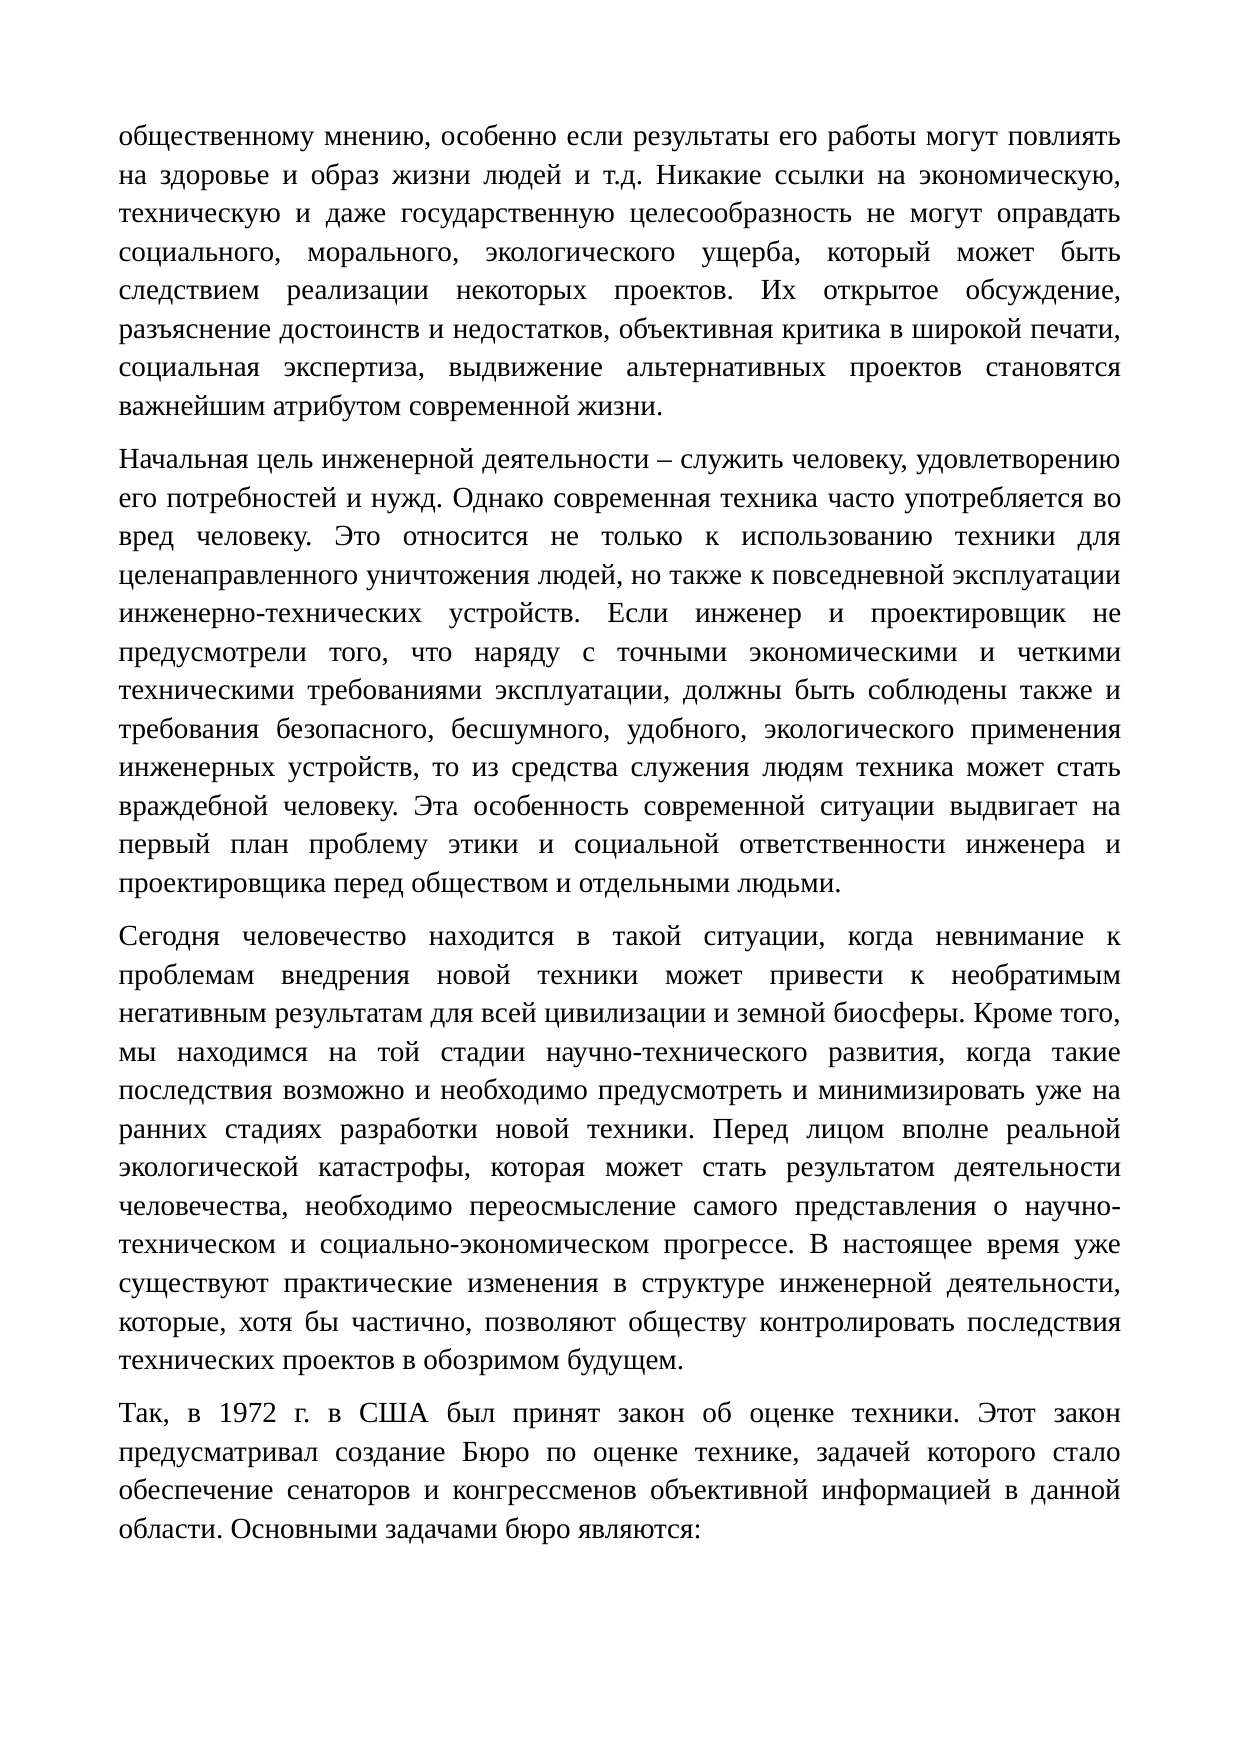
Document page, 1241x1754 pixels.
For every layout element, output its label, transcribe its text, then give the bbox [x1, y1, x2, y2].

text Сегодня человечество находится в такой ситуации, когда невнимание к проблемам внедрения новой техники может привести к необратимым негативным результатам для всей цивилизации и земной биосферы. Кроме того, мы находимся на той стадии научно-технического развития, когда такие последствия возможно и необходимо предусмотреть и минимизировать уже на ранних стадиях разработки новой техники. Перед лицом вполне реальной экологической катастрофы, которая может стать результатом деятельности человечества, необходимо переосмысление самого представления о научно-техническом и социально-экономическом прогрессе. В настоящее время уже существуют практические изменения в структуре инженерной деятельности, которые, хотя бы частично, позволяют обществу контролировать последствия технических проектов в обозримом будущем. [118, 918, 1122, 1376]
text общественному мнению, особенно если результаты его работы могут повлиять на здоровье и образ жизни людей и т.д. Никакие ссылки на экономическую, техническую и даже государственную целесообразность не могут оправдать социального, морального, экологического ущерба, который может быть следствием реализации некоторых проектов. Их открытое обсуждение, разъяснение достоинств и недостатков, объективная критика в широкой печати, социальная экспертиза, выдвижение альтернативных проектов становятся важнейшим атрибутом современной жизни. [118, 118, 1122, 422]
text Так, в 1972 г. в США был принят закон об оценке техники. Этот закон предусматривал создание Бюро по оценке технике, задачей которого стало обеспечение сенаторов и конгрессменов объективной информацией в данной области. Основными задачами бюро являются: [118, 1395, 1122, 1544]
text Начальная цель инженерной деятельности – служить человеку, удовлетворению его потребностей и нужд. Однако современная техника часто употребляется во вред человеку. Это относится не только к использованию техники для целенаправленного уничтожения людей, но также к повседневной эксплуатации инженерно-технических устройств. Если инженер и проектировщик не предусмотрели того, что наряду с точными экономическими и четкими техническими требованиями эксплуатации, должны быть соблюдены также и требования безопасного, бесшумного, удобного, экологического применения инженерных устройств, то из средства служения людям техника может стать враждебной человеку. Эта особенность современной ситуации выдвигает на первый план проблему этики и социальной ответственности инженера и проектировщика перед обществом и отдельными людьми. [118, 441, 1122, 899]
